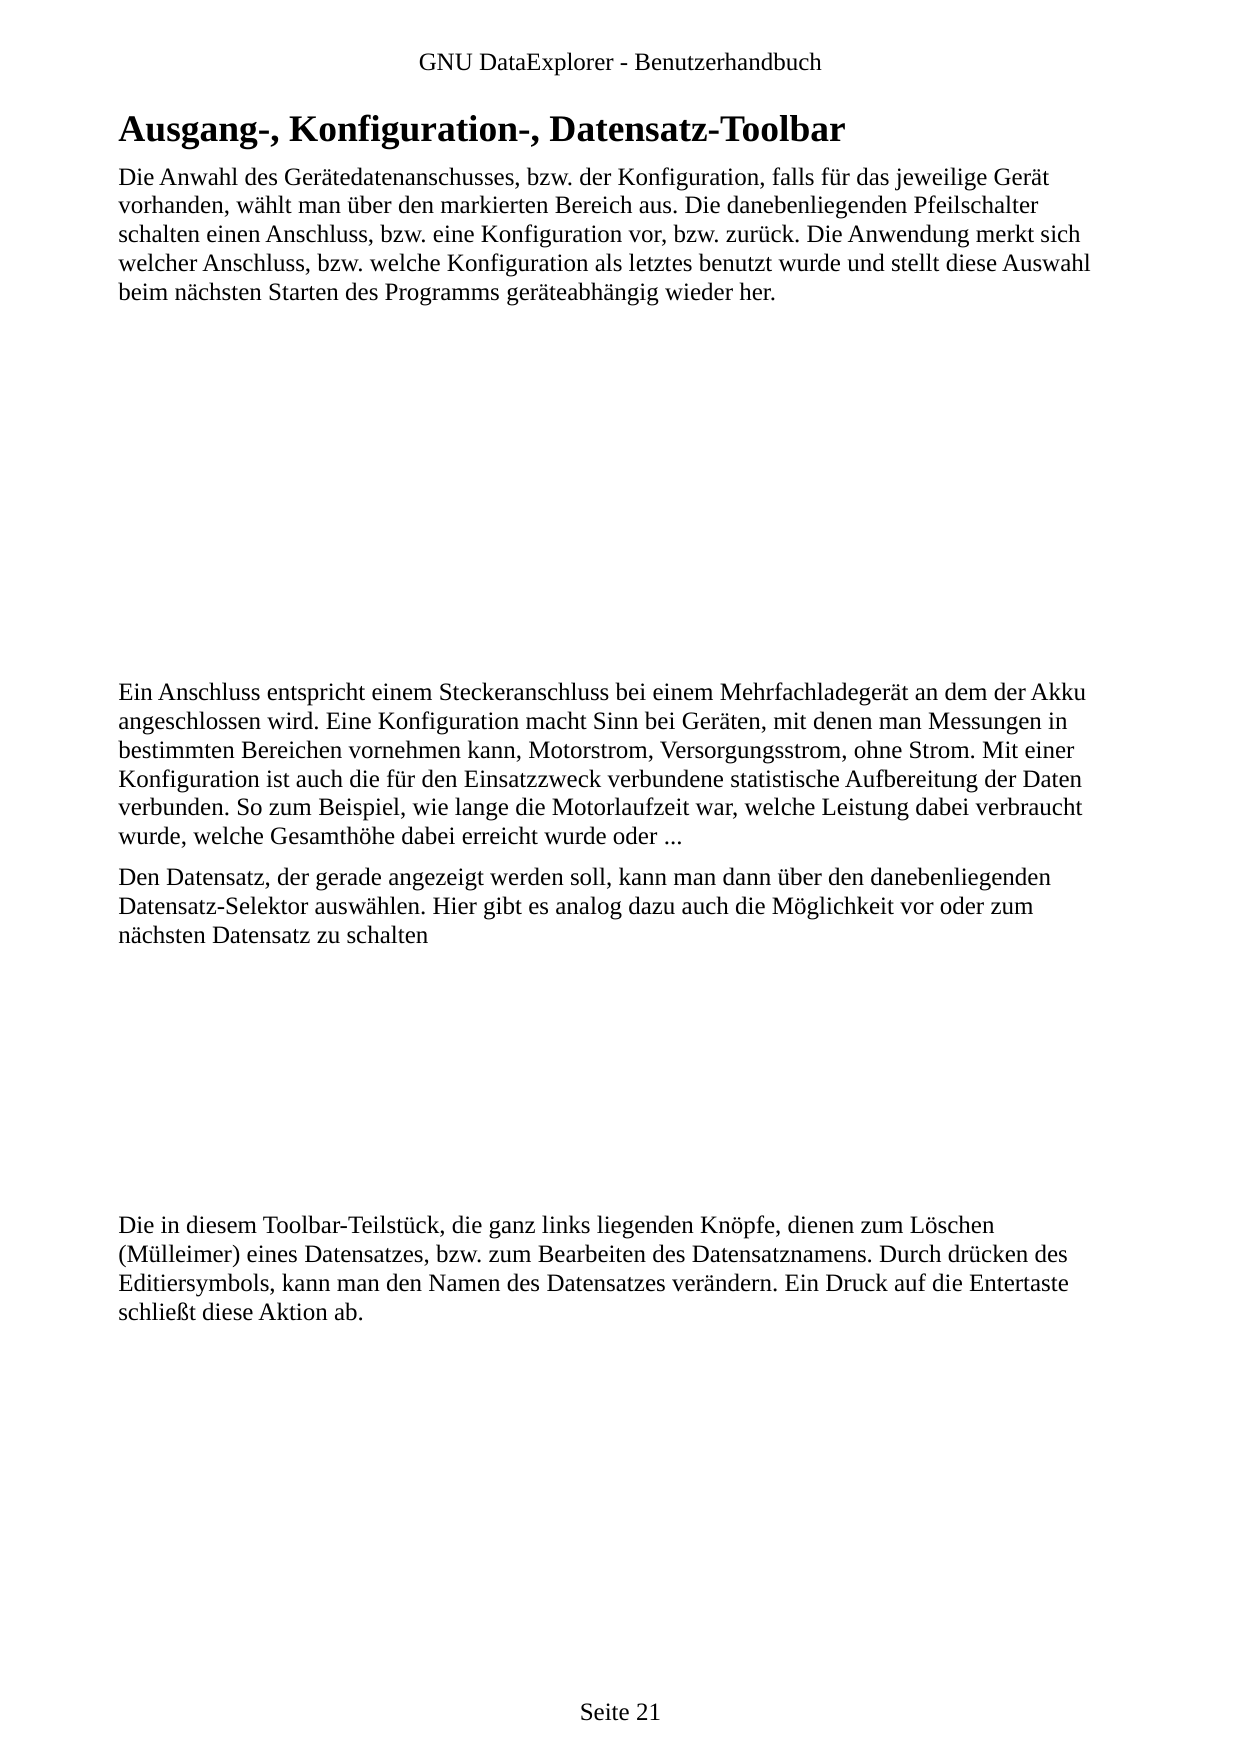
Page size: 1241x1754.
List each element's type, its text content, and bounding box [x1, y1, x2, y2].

subtitle Ausgang-, Konfiguration-, Datensatz-Toolbar [118, 106, 1122, 149]
text Die Anwahl des Gerätedatenanschusses, bzw. der Konfiguration, falls für das jeweilige Gerät vorhanden, wählt man über den markierten Bereich aus. Die danebenliegenden Pfeilschalter schalten einen Anschluss, bzw. eine Konfiguration vor, bzw. zurück. Die Anwendung merkt sich welcher Anschluss, bzw. welche Konfiguration als letztes benutzt wurde und stellt diese Auswahl beim nächsten Starten des Programms geräteabhängig wieder her. [118, 162, 1122, 306]
text Ein Anschluss entspricht einem Steckeranschluss bei einem Mehrfachladegerät an dem der Akku angeschlossen wird. Eine Konfiguration macht Sinn bei Geräten, mit denen man Messungen in bestimmten Bereichen vornehmen kann, Motorstrom, Versorgungsstrom, ohne Strom. Mit einer Konfiguration ist auch die für den Einsatzzweck verbundene statistische Aufbereitung der Daten verbunden. So zum Beispiel, wie lange die Motorlaufzeit war, welche Leistung dabei verbraucht wurde, welche Gesamthöhe dabei erreicht wurde oder ... [118, 677, 1122, 850]
text Die in diesem Toolbar-Teilstück, die ganz links liegenden Knöpfe, dienen zum Löschen (Mülleimer) eines Datensatzes, bzw. zum Bearbeiten des Datensatznamens. Durch drücken des Editiersymbols, kann man den Namen des Datensatzes verändern. Ein Druck auf die Entertaste schließt diese Aktion ab. [118, 1210, 1122, 1325]
text Den Datensatz, der gerade angezeigt werden soll, kann man dann über den danebenliegenden Datensatz-Selektor auswählen. Hier gibt es analog dazu auch die Möglichkeit vor oder zum nächsten Datensatz zu schalten [118, 862, 1122, 949]
